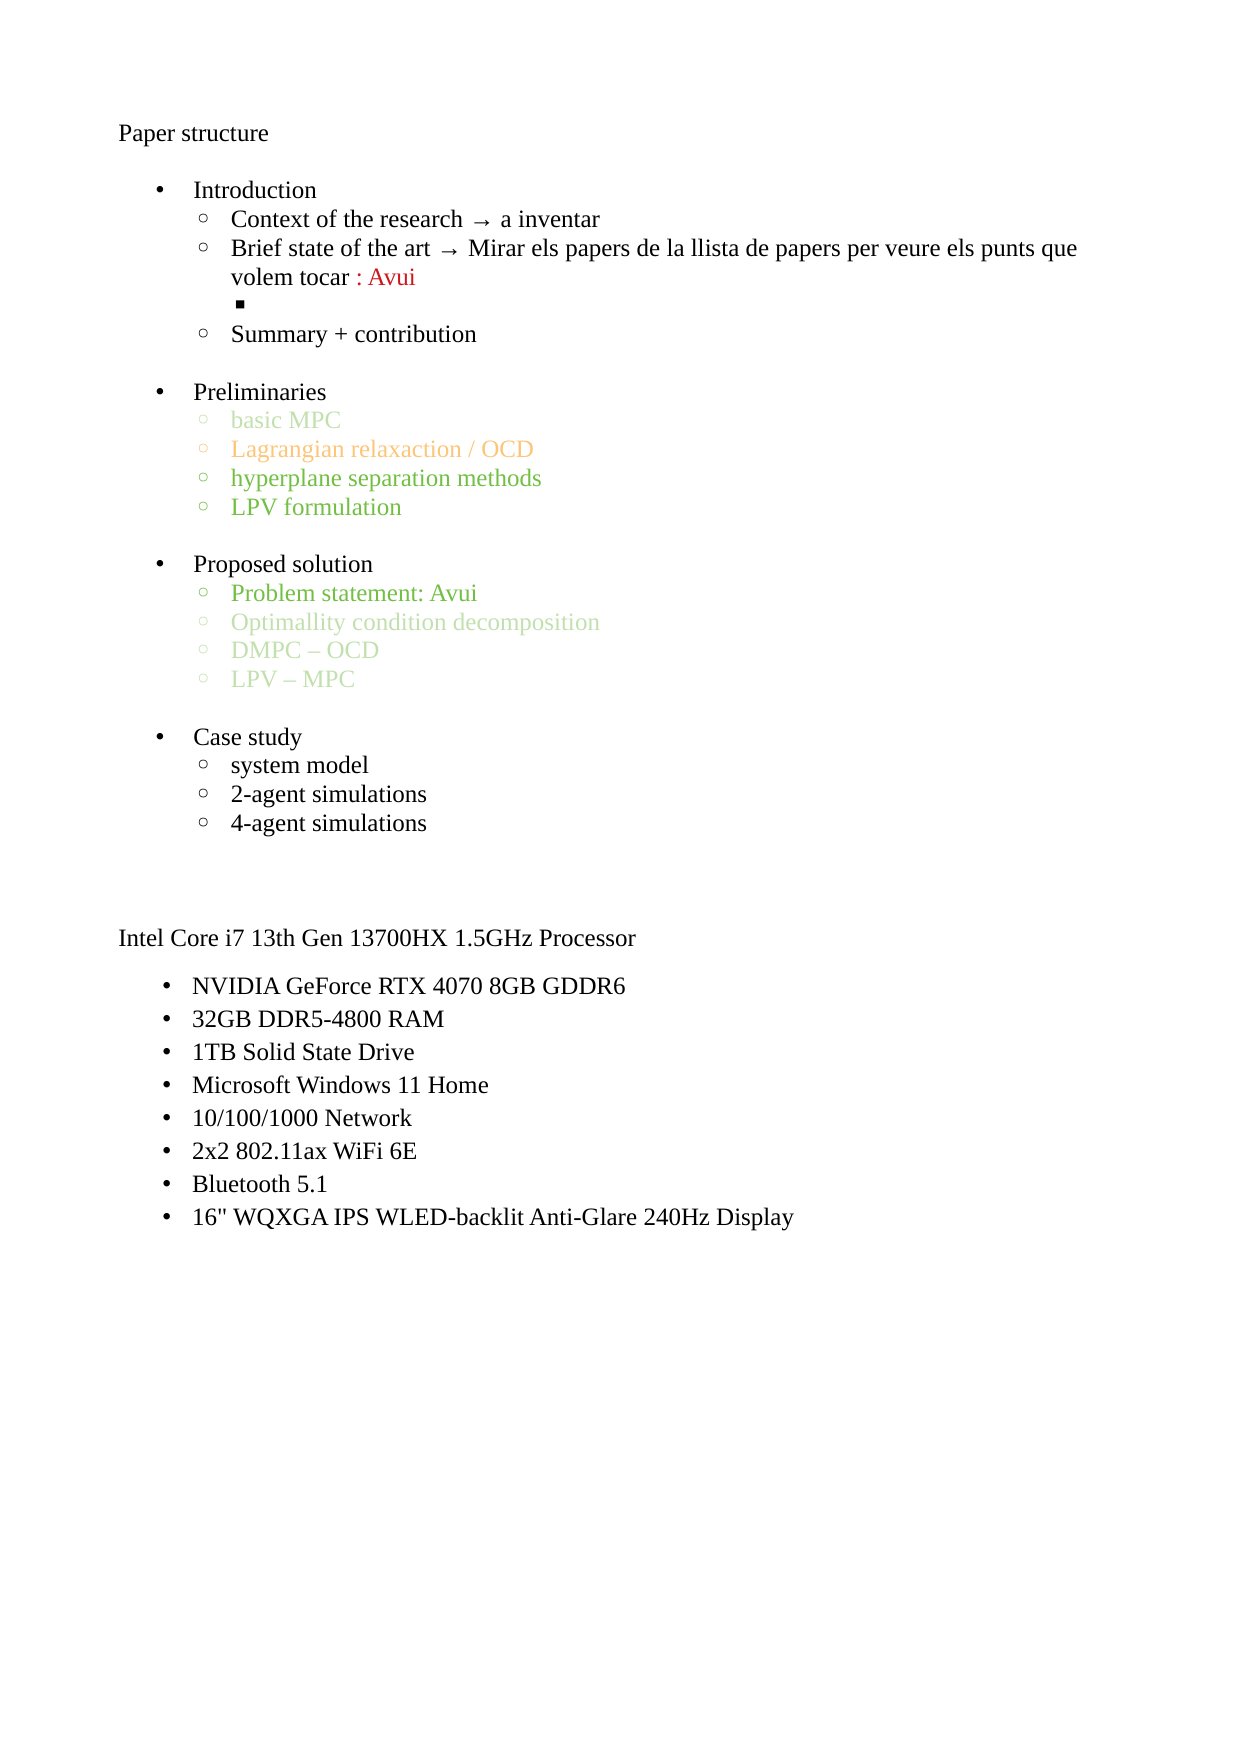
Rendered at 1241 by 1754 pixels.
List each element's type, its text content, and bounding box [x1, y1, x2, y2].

list Bluetooth 5.1 [162, 1169, 1122, 1198]
list 32GB DDR5-4800 RAM [162, 1004, 1122, 1032]
list LPV – MPC [193, 664, 1122, 693]
list 1TB Solid State Drive [162, 1037, 1122, 1066]
list Summary + contribution [193, 319, 1122, 348]
list Microsoft Windows 11 Home [162, 1070, 1122, 1098]
text Intel Core i7 13th Gen 13700HX 1.5GHz Processor [118, 923, 1122, 952]
list 10/100/1000 Network [162, 1103, 1122, 1132]
list hyperplane separation methods [193, 463, 1122, 492]
text Paper structure [118, 118, 1122, 147]
list Proposed solution [156, 549, 1122, 578]
list Brief state of the art → Mirar els papers de la llista de papers per veure els punts que volem tocar : Avui [193, 233, 1122, 291]
list Case study [156, 722, 1122, 751]
list LPV formulation [193, 492, 1122, 521]
list 2x2 802.11ax WiFi 6E [162, 1136, 1122, 1164]
list system model [193, 751, 1122, 779]
list Problem statement: Avui [193, 578, 1122, 607]
list Context of the research → a inventar [193, 204, 1122, 233]
list 16" WQXGA IPS WLED-backlit Anti-Glare 240Hz Display [162, 1202, 1122, 1231]
list Optimallity condition decomposition [193, 607, 1122, 636]
list 2-agent simulations [193, 779, 1122, 808]
list 4-agent simulations [193, 808, 1122, 837]
list DMPC – OCD [193, 636, 1122, 664]
list basic MPC [193, 406, 1122, 434]
list Introduction [156, 176, 1122, 204]
list Lagrangian relaxaction / OCD [193, 434, 1122, 463]
list Preliminaries [156, 377, 1122, 406]
list NVIDIA GeForce RTX 4070 8GB GDDR6 [162, 971, 1122, 999]
